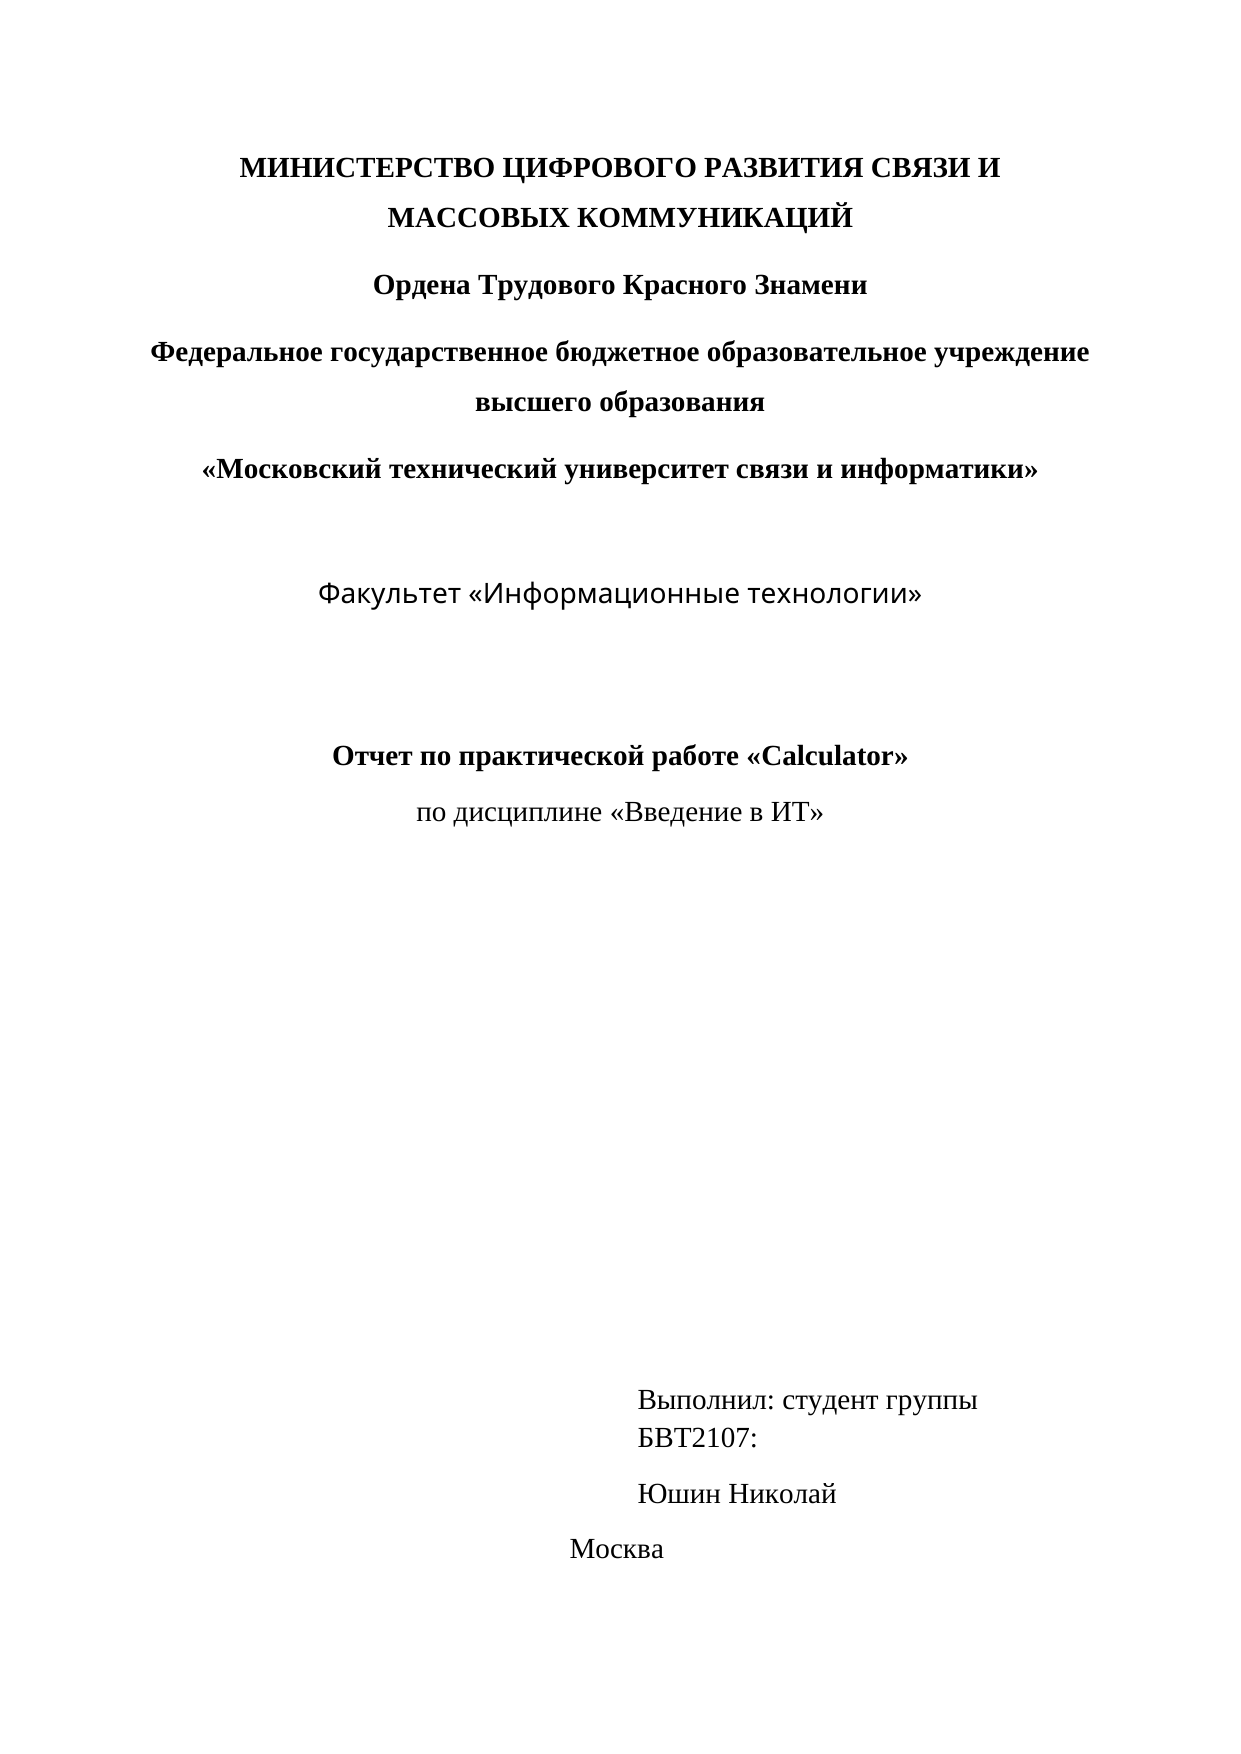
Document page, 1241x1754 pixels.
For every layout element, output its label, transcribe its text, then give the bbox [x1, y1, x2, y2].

text МИНИСТЕРСТВО ЦИФРОВОГО РАЗВИТИЯ СВЯЗИ И МАССОВЫХ КОММУНИКАЦИЙ [150, 150, 1090, 234]
text Факультет «Информационные технологии» [150, 574, 1090, 612]
text Москва [150, 1531, 1090, 1564]
text «Московский технический университет связи и информатики» [150, 452, 1090, 485]
text Ордена Трудового Красного Знамени [150, 267, 1090, 301]
text Юшин Николай [637, 1476, 1090, 1509]
text Федеральное государственное бюджетное образовательное учреждение высшего образования [150, 334, 1090, 418]
text Отчет по практической работе «Calculator» [150, 738, 1090, 772]
text Выполнил: студент группы БВТ2107: [637, 1382, 1090, 1454]
text по дисциплине «Введение в ИТ» [150, 794, 1090, 827]
